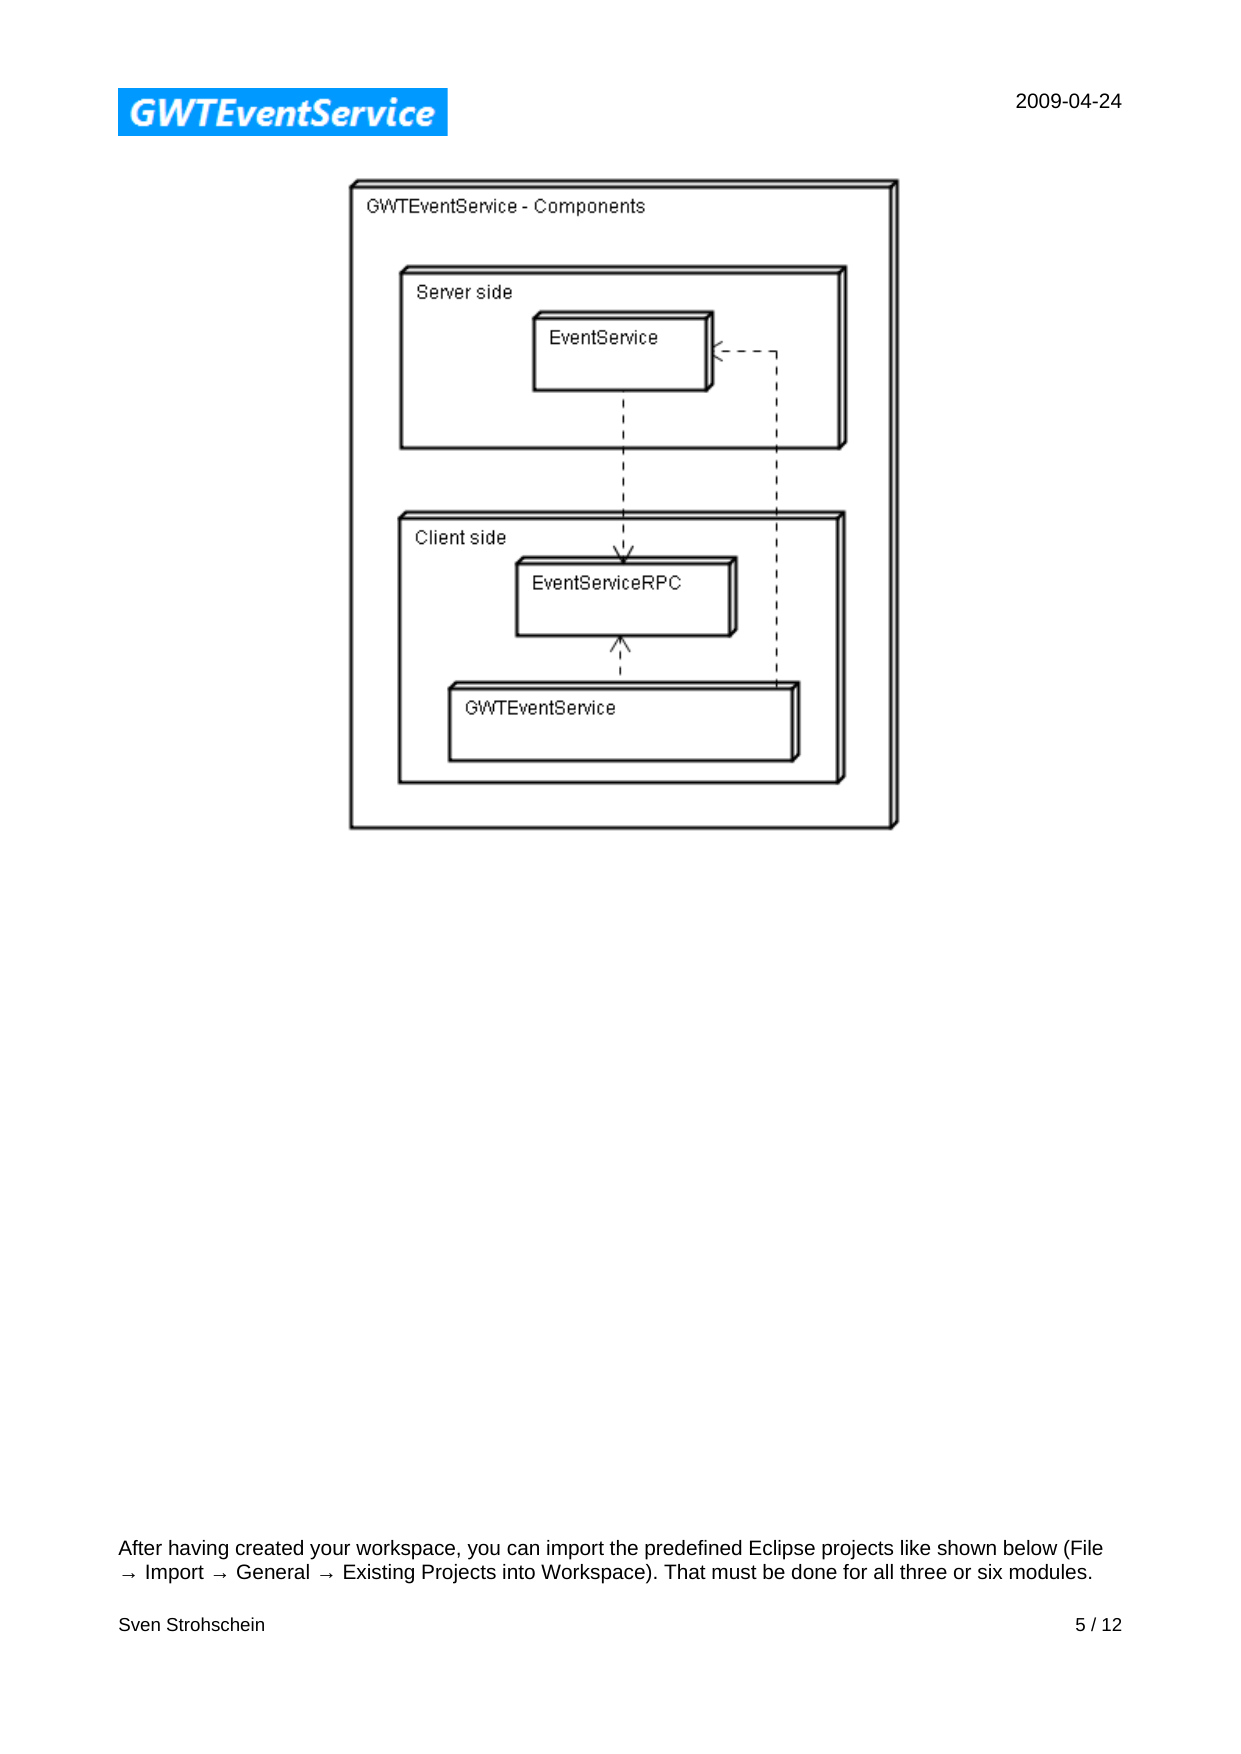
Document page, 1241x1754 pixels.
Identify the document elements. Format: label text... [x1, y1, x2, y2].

text After having created your workspace, you can import the predefined Eclipse projects like shown below (File → Import → General → Existing Projects into Workspace). That must be done for all three or six modules. [118, 1536, 1122, 1584]
picture [118, 88, 448, 136]
picture [335, 171, 906, 843]
